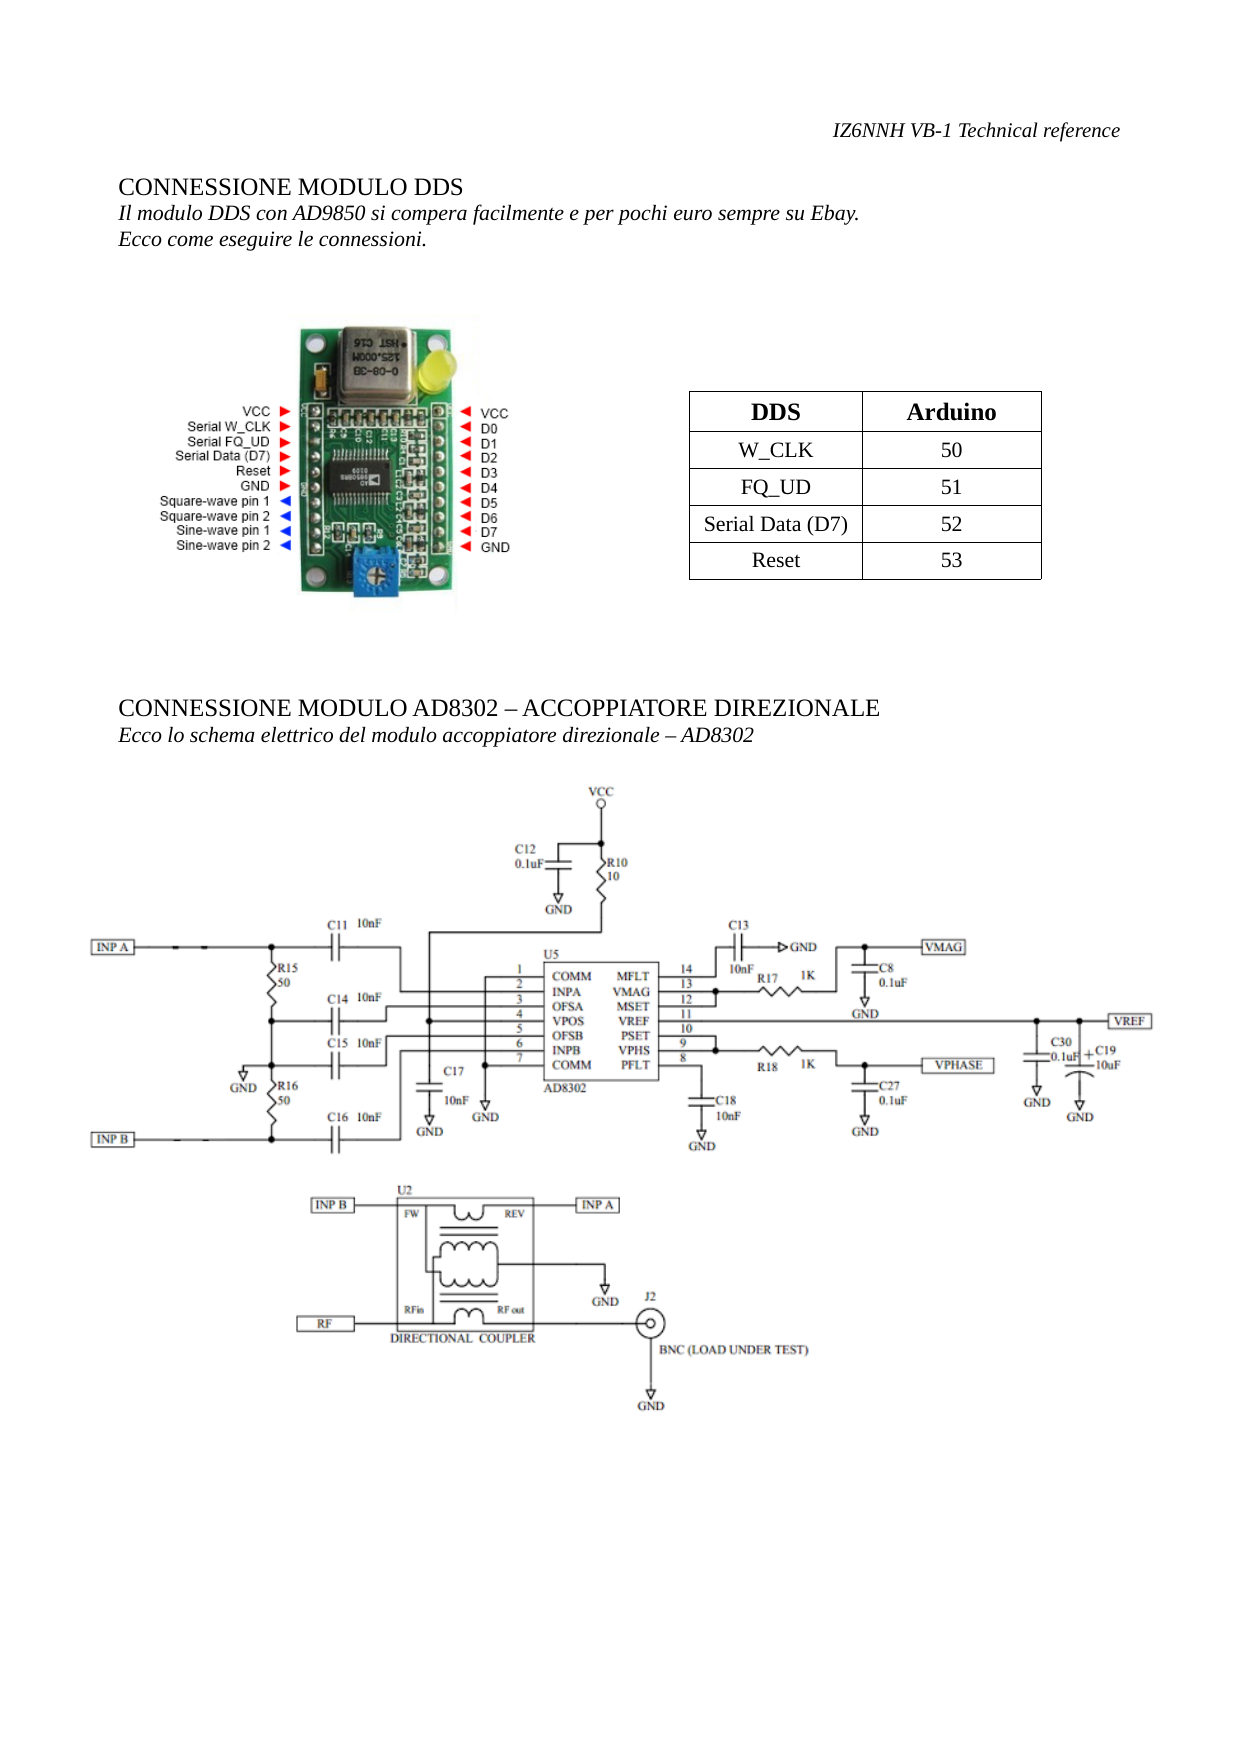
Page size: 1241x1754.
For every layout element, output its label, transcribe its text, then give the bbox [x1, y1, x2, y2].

table_cell Reset [690, 543, 862, 578]
table_cell W_CLK [690, 432, 862, 468]
table_header Arduino [863, 392, 1041, 431]
picture [66, 772, 1174, 1426]
table_cell 53 [863, 543, 1041, 578]
table_cell 50 [863, 432, 1041, 468]
text Ecco come eseguire le connessioni. [118, 226, 1122, 251]
table_cell 52 [863, 506, 1041, 542]
text CONNESSIONE MODULO DDS [118, 172, 1122, 200]
table_cell Serial Data (D7) [690, 506, 862, 542]
table_header DDS [690, 392, 862, 431]
table_cell 51 [863, 469, 1041, 505]
text Ecco lo schema elettrico del modulo accoppiatore direzionale – AD8302 [118, 722, 1122, 747]
table_cell FQ_UD [690, 469, 862, 505]
text Il modulo DDS con AD9850 si compera facilmente e per pochi euro sempre su Ebay. [118, 200, 1122, 226]
text CONNESSIONE MODULO AD8302 – ACCOPPIATORE DIREZIONALE [118, 693, 1122, 722]
picture [140, 304, 538, 619]
